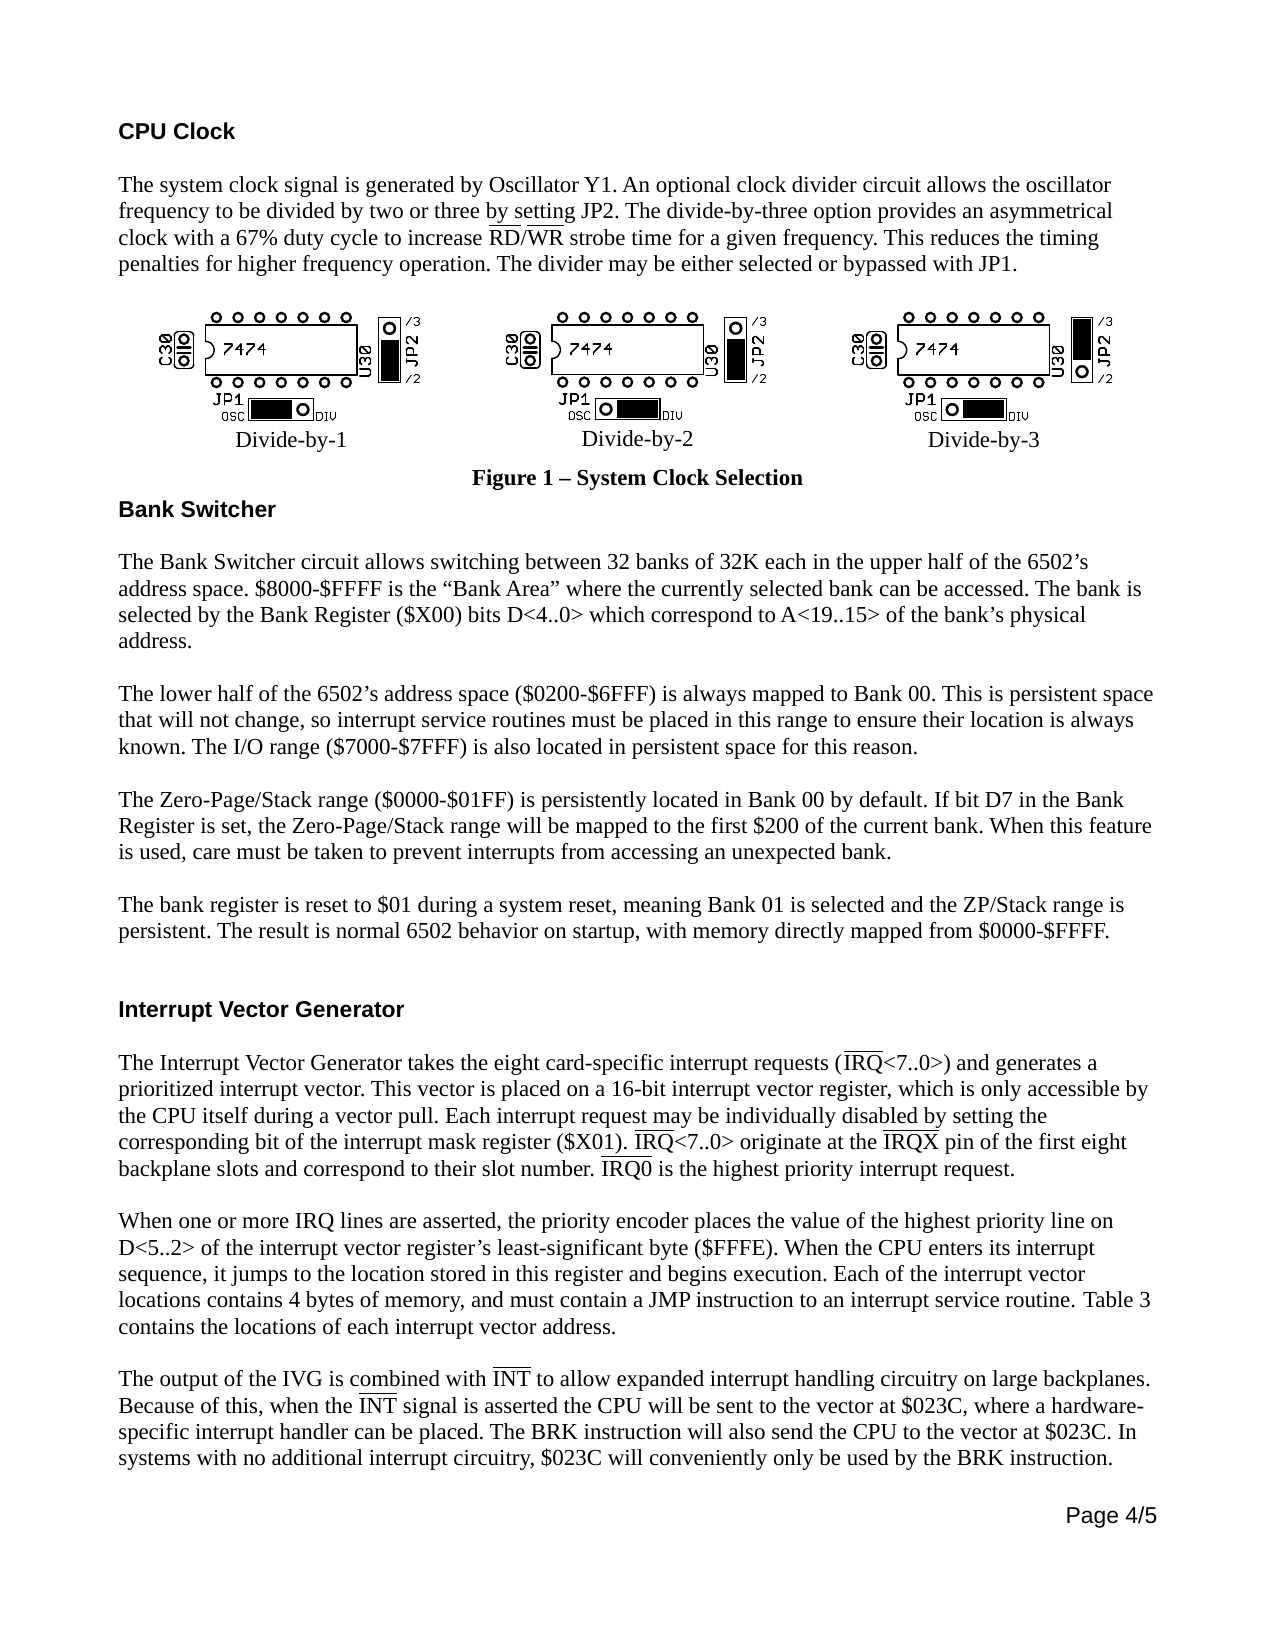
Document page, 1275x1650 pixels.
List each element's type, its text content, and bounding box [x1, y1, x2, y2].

text The system clock signal is generated by Oscillator Y1. An optional clock divider circuit allows the oscillator frequency to be divided by two or three by setting JP2. The divide-by-three option provides an asymmetrical clock with a 67% duty cycle to increase RD/WR strobe time for a given frequency. This reduces the timing penalties for higher frequency operation. The divider may be either selected or bypassed with JP1. [118, 171, 1157, 276]
table_cell Figure 1 – System Clock Selection [118, 458, 1157, 496]
text Bank Switcher [118, 496, 1157, 522]
text When one or more IRQ lines are asserted, the priority encoder places the value of the highest priority line on D<5..2> of the interrupt vector register’s least-significant byte ($FFFE). When the CPU enters its interrupt sequence, it jumps to the location stored in this register and begins execution. Each of the interrupt vector locations contains 4 bytes of memory, and must contain a JMP instruction to an interrupt service routine. Table 3 contains the locations of each interrupt vector address. [118, 1207, 1157, 1339]
table_header Divide-by-2 [464, 303, 811, 458]
text The lower half of the 6502’s address space ($0200-$6FFF) is always mapped to Bank 00. This is persistent space that will not change, so interrupt service routines must be placed in this range to ensure their location is always known. The I/O range ($7000-$7FFF) is also located in persistent space for this reason. [118, 680, 1157, 759]
text The Zero-Page/Stack range ($0000-$01FF) is persistently located in Bank 00 by default. If bit D7 in the Bank Register is set, the Zero-Page/Stack range will be mapped to the first $200 of the current bank. When this feature is used, care must be taken to prevent interrupts from accessing an unexpected bank. [118, 786, 1157, 865]
text The bank register is reset to $01 during a system reset, meaning Bank 01 is selected and the ZP/Stack range is persistent. The result is normal 6502 behavior on startup, with memory directly mapped from $0000-$FFFF. [118, 891, 1157, 944]
table_header Divide-by-3 [811, 303, 1157, 458]
text The Bank Switcher circuit allows switching between 32 banks of 32K each in the upper half of the 6502’s address space. $8000-$FFFF is the “Bank Area” where the currently selected bank can be accessed. The bank is selected by the Bank Register ($X00) bits D<4..0> which correspond to A<19..15> of the bank’s physical address. [118, 548, 1157, 654]
text Interrupt Vector Generator [118, 996, 1157, 1023]
text CPU Clock [118, 118, 1157, 144]
text The Interrupt Vector Generator takes the eight card-specific interrupt requests (IRQ<7..0>) and generates a prioritized interrupt vector. This vector is placed on a 16-bit interrupt vector register, which is only accessible by the CPU itself during a vector pull. Each interrupt request may be individually disabled by setting the corresponding bit of the interrupt mask register ($X01). IRQ<7..0> originate at the IRQX pin of the first eight backplane slots and correspond to their slot number. IRQ0 is the highest priority interrupt request. [118, 1049, 1157, 1181]
text The output of the IVG is combined with INT to allow expanded interrupt handling circuitry on large backplanes. Because of this, when the INT signal is asserted the CPU will be sent to the vector at $023C, where a hardware-specific interrupt handler can be placed. The BRK instruction will also send the CPU to the vector at $023C. In systems with no additional interrupt circuitry, $023C will conveniently only be used by the BRK instruction. [118, 1365, 1157, 1471]
table_header Divide-by-1 [118, 303, 464, 458]
